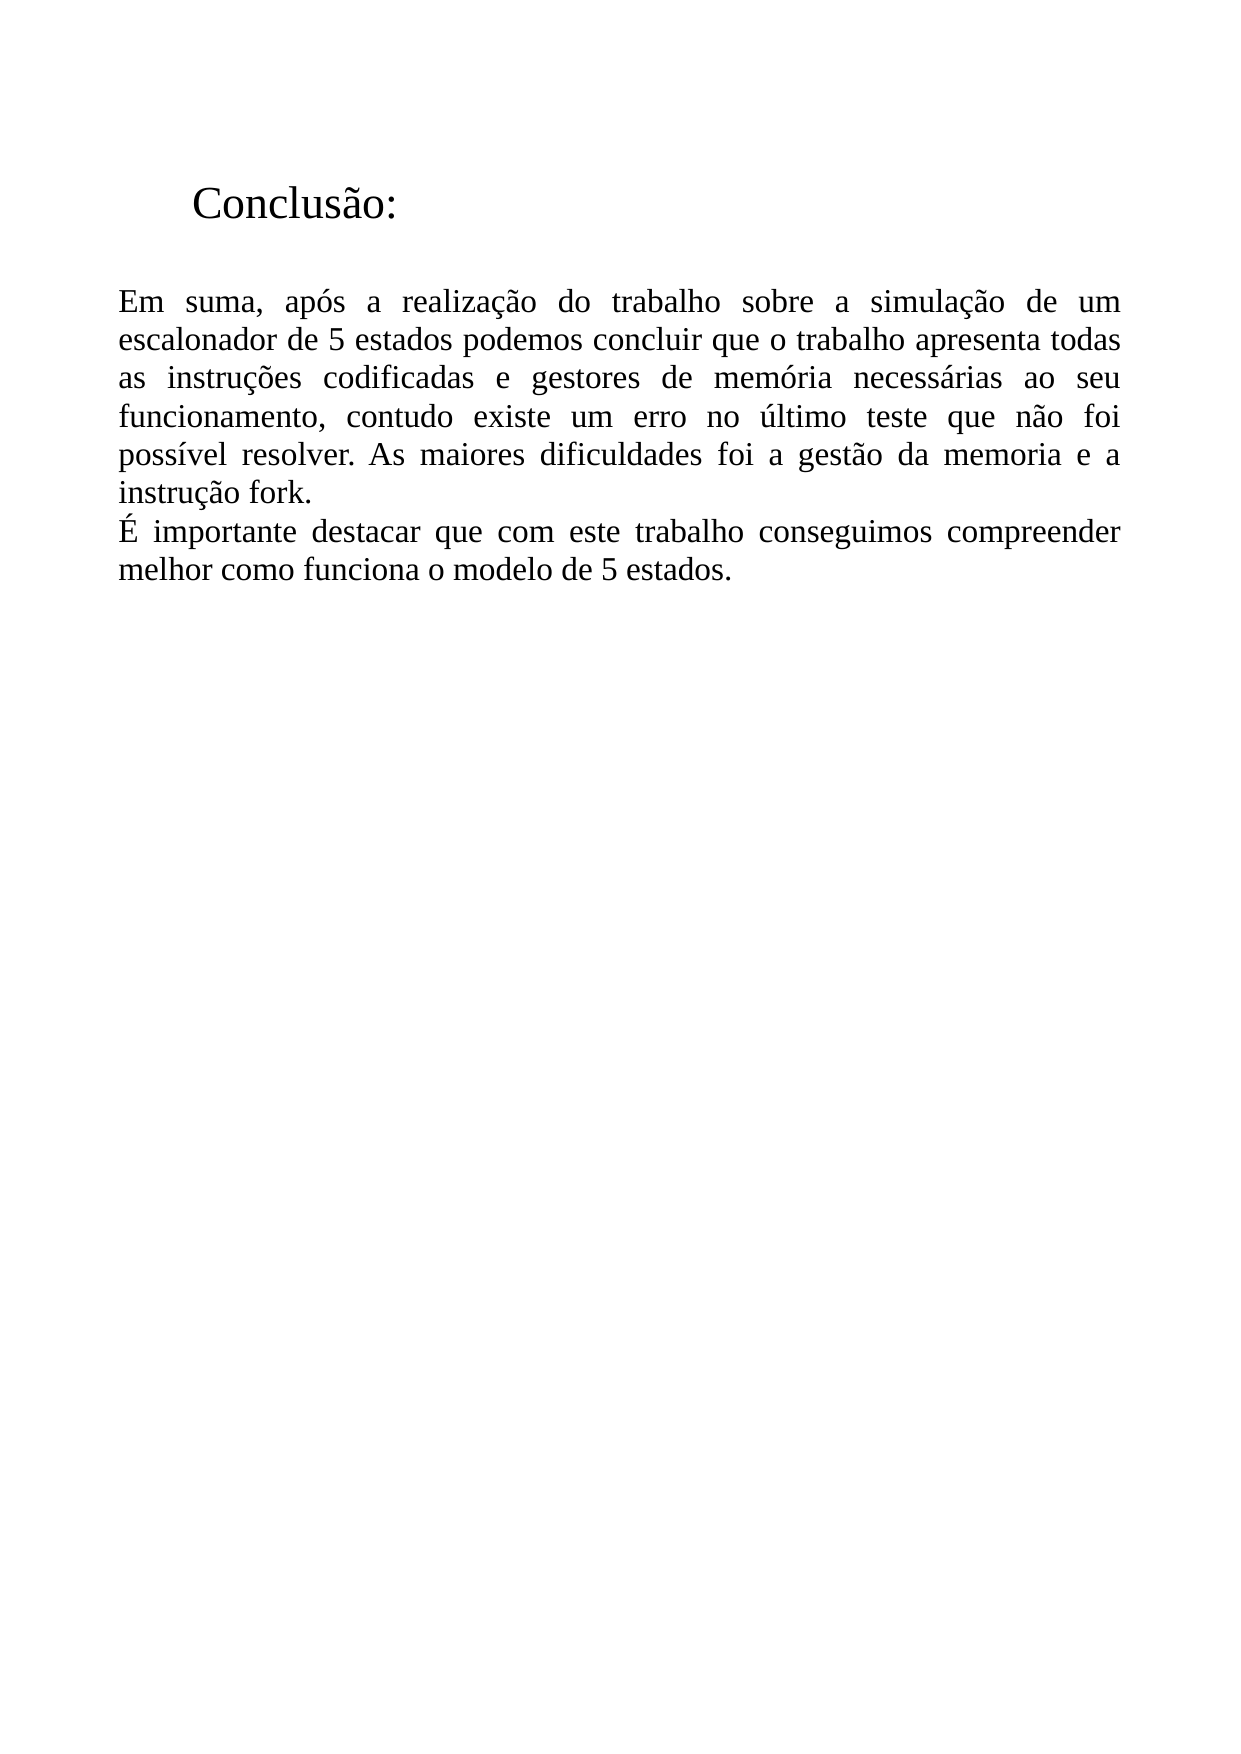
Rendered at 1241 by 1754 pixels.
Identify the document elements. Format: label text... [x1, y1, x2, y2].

text Em suma, após a realização do trabalho sobre a simulação de um escalonador de 5 estados podemos concluir que o trabalho apresenta todas as instruções codificadas e gestores de memória necessárias ao seu funcionamento, contudo existe um erro no último teste que não foi possível resolver. As maiores dificuldades foi a gestão da memoria e a instrução fork. [118, 281, 1122, 511]
text Conclusão: [118, 176, 1122, 228]
text É importante destacar que com este trabalho conseguimos compreender melhor como funciona o modelo de 5 estados. [118, 511, 1122, 588]
